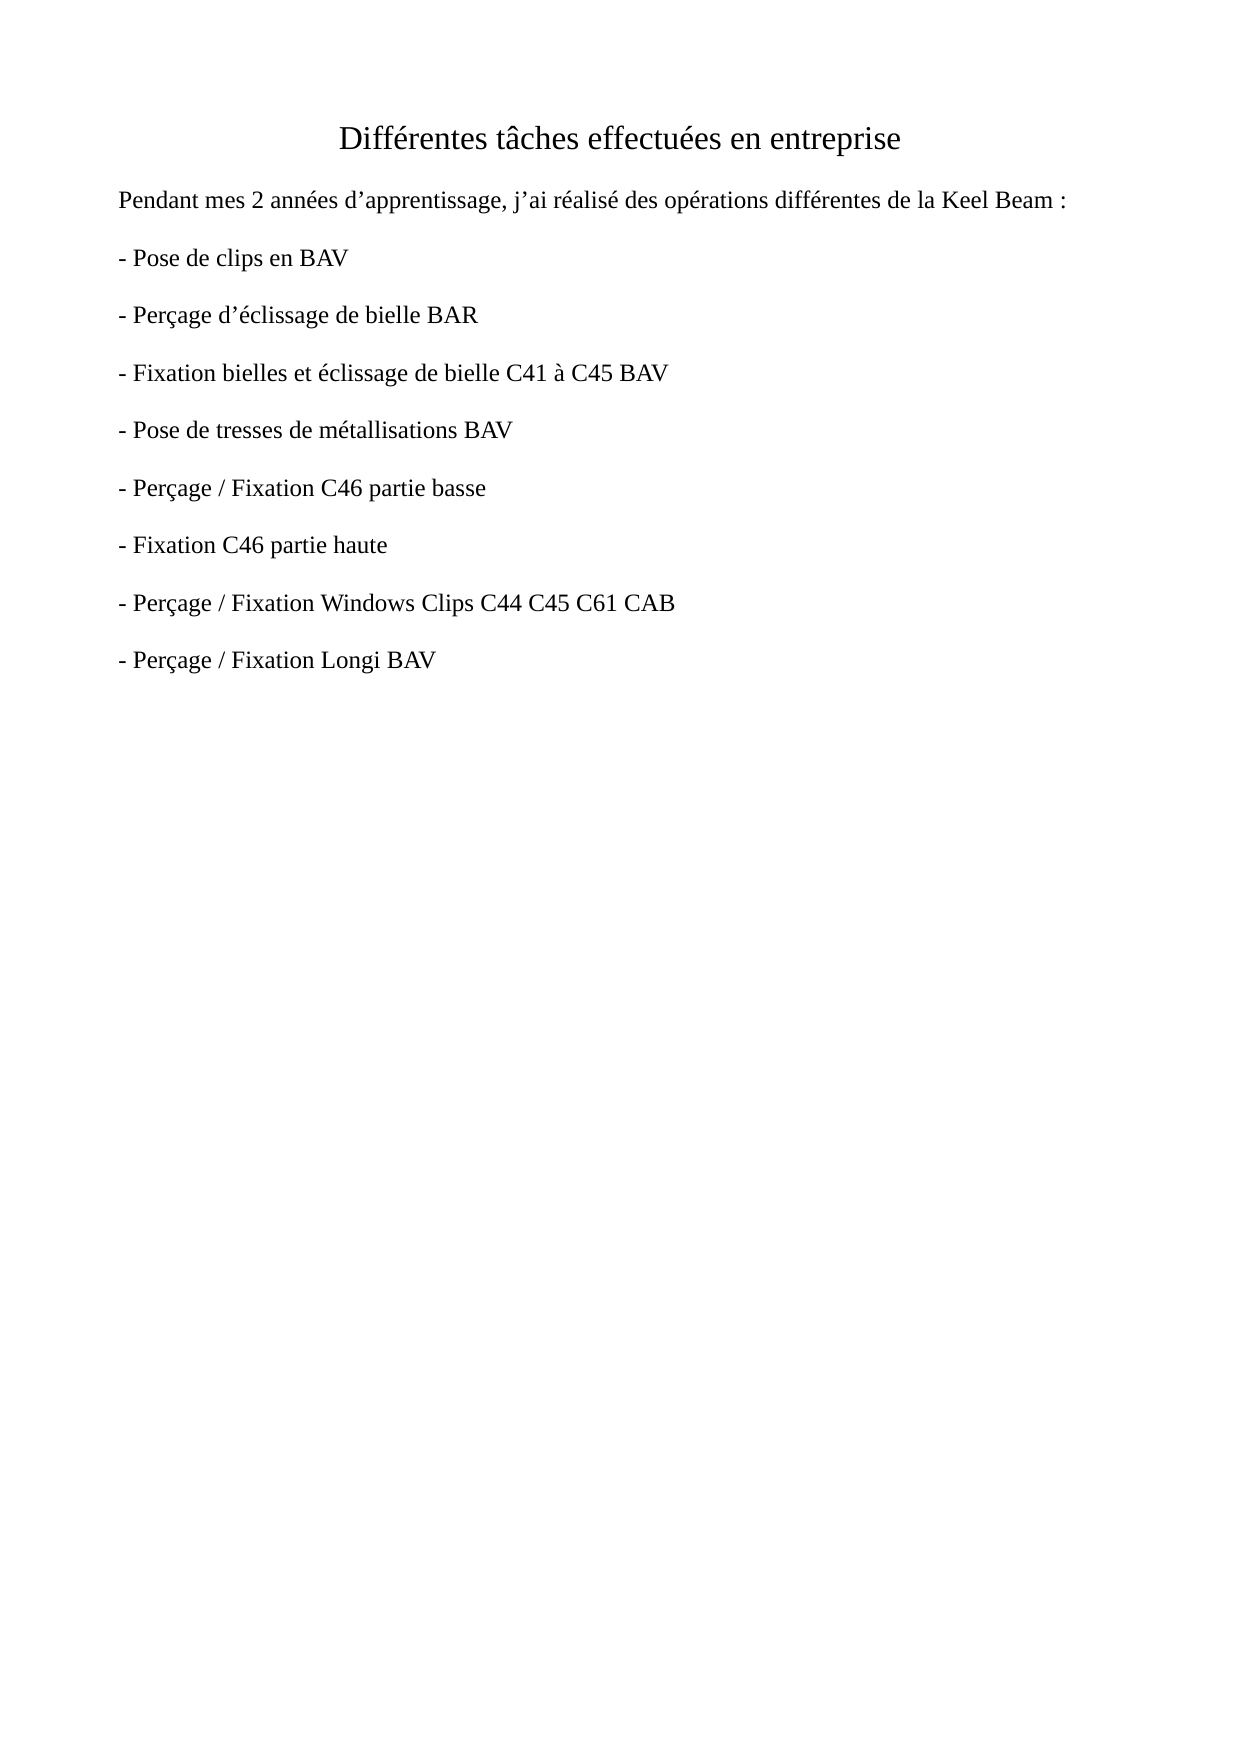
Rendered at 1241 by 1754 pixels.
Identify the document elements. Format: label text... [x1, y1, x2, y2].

text - Perçage / Fixation C46 partie basse [118, 473, 1122, 501]
text - Perçage d’éclissage de bielle BAR [118, 300, 1122, 329]
text - Pose de tresses de métallisations BAV [118, 415, 1122, 444]
text Différentes tâches effectuées en entreprise [118, 118, 1122, 156]
text - Fixation C46 partie haute [118, 530, 1122, 559]
text - Fixation bielles et éclissage de bielle C41 à C45 BAV [118, 358, 1122, 386]
text - Perçage / Fixation Windows Clips C44 C45 C61 CAB [118, 588, 1122, 616]
text - Perçage / Fixation Longi BAV [118, 645, 1122, 674]
text - Pose de clips en BAV [118, 243, 1122, 271]
text Pendant mes 2 années d’apprentissage, j’ai réalisé des opérations différentes de la Keel Beam : [118, 185, 1122, 214]
